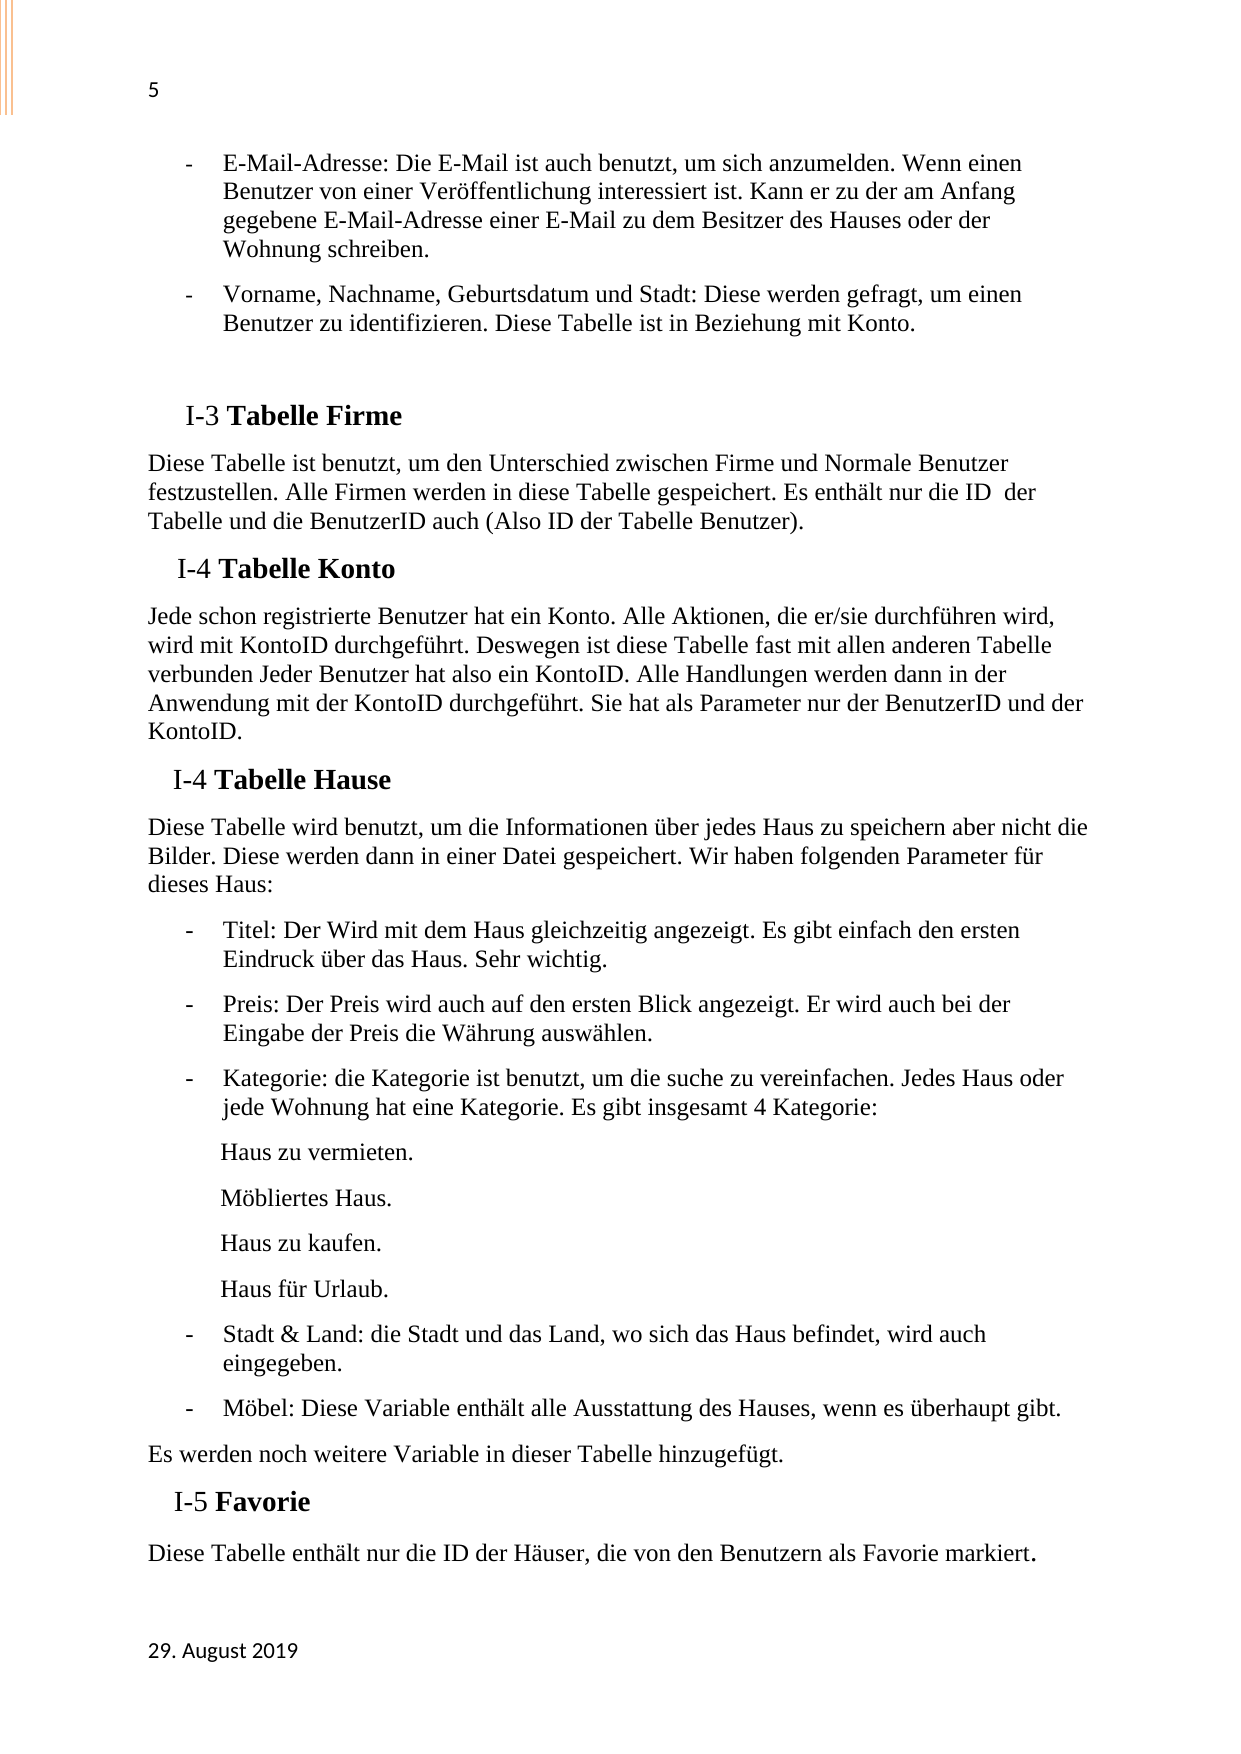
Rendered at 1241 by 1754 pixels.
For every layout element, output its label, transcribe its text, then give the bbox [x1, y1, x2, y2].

text Jede schon registrierte Benutzer hat ein Konto. Alle Aktionen, die er/sie durchführen wird, wird mit KontoID durchgeführt. Deswegen ist diese Tabelle fast mit allen anderen Tabelle verbunden Jeder Benutzer hat also ein KontoID. Alle Handlungen werden dann in der Anwendung mit der KontoID durchgeführt. Sie hat als Parameter nur der BenutzerID und der KontoID. [148, 601, 1093, 745]
text I-4 Tabelle Konto [148, 551, 1093, 585]
text Es werden noch weitere Variable in dieser Tabelle hinzugefügt. [148, 1439, 1093, 1467]
text Diese Tabelle wird benutzt, um die Informationen über jedes Haus zu speichern aber nicht die Bilder. Diese werden dann in einer Datei gespeichert. Wir haben folgenden Parameter für dieses Haus: [148, 812, 1093, 898]
list E-Mail-Adresse: Die E-Mail ist auch benutzt, um sich anzumelden. Wenn einen Benutzer von einer Veröffentlichung interessiert ist. Kann er zu der am Anfang gegebene E-Mail-Adresse einer E-Mail zu dem Besitzer des Hauses oder der Wohnung schreiben. [185, 148, 1093, 263]
list Haus zu vermieten. [148, 1137, 1093, 1166]
text I-3 Tabelle Firme [148, 398, 1093, 432]
list Haus für Urlaub. [148, 1274, 1093, 1302]
list Preis: Der Preis wird auch auf den ersten Blick angezeigt. Er wird auch bei der Eingabe der Preis die Währung auswählen. [185, 989, 1093, 1047]
text Diese Tabelle enthält nur die ID der Häuser, die von den Benutzern als Favorie markiert. [148, 1534, 1093, 1568]
text I-4 Tabelle Hause [148, 762, 1093, 795]
list Möbel: Diese Variable enthält alle Ausstattung des Hauses, wenn es überhaupt gibt. [185, 1393, 1093, 1422]
list Möbliertes Haus. [148, 1183, 1093, 1212]
list Vorname, Nachname, Geburtsdatum und Stadt: Diese werden gefragt, um einen Benutzer zu identifizieren. Diese Tabelle ist in Beziehung mit Konto. [185, 279, 1093, 337]
text I-5 Favorie [148, 1484, 1093, 1518]
list Haus zu kaufen. [148, 1228, 1093, 1257]
list Stadt & Land: die Stadt und das Land, wo sich das Haus befindet, wird auch eingegeben. [185, 1319, 1093, 1377]
list Titel: Der Wird mit dem Haus gleichzeitig angezeigt. Es gibt einfach den ersten Eindruck über das Haus. Sehr wichtig. [185, 915, 1093, 972]
list Kategorie: die Kategorie ist benutzt, um die suche zu vereinfachen. Jedes Haus oder jede Wohnung hat eine Kategorie. Es gibt insgesamt 4 Kategorie: [185, 1063, 1093, 1121]
text Diese Tabelle ist benutzt, um den Unterschied zwischen Firme und Normale Benutzer festzustellen. Alle Firmen werden in diese Tabelle gespeichert. Es enthält nur die ID der Tabelle und die BenutzerID auch (Also ID der Tabelle Benutzer). [148, 448, 1093, 534]
